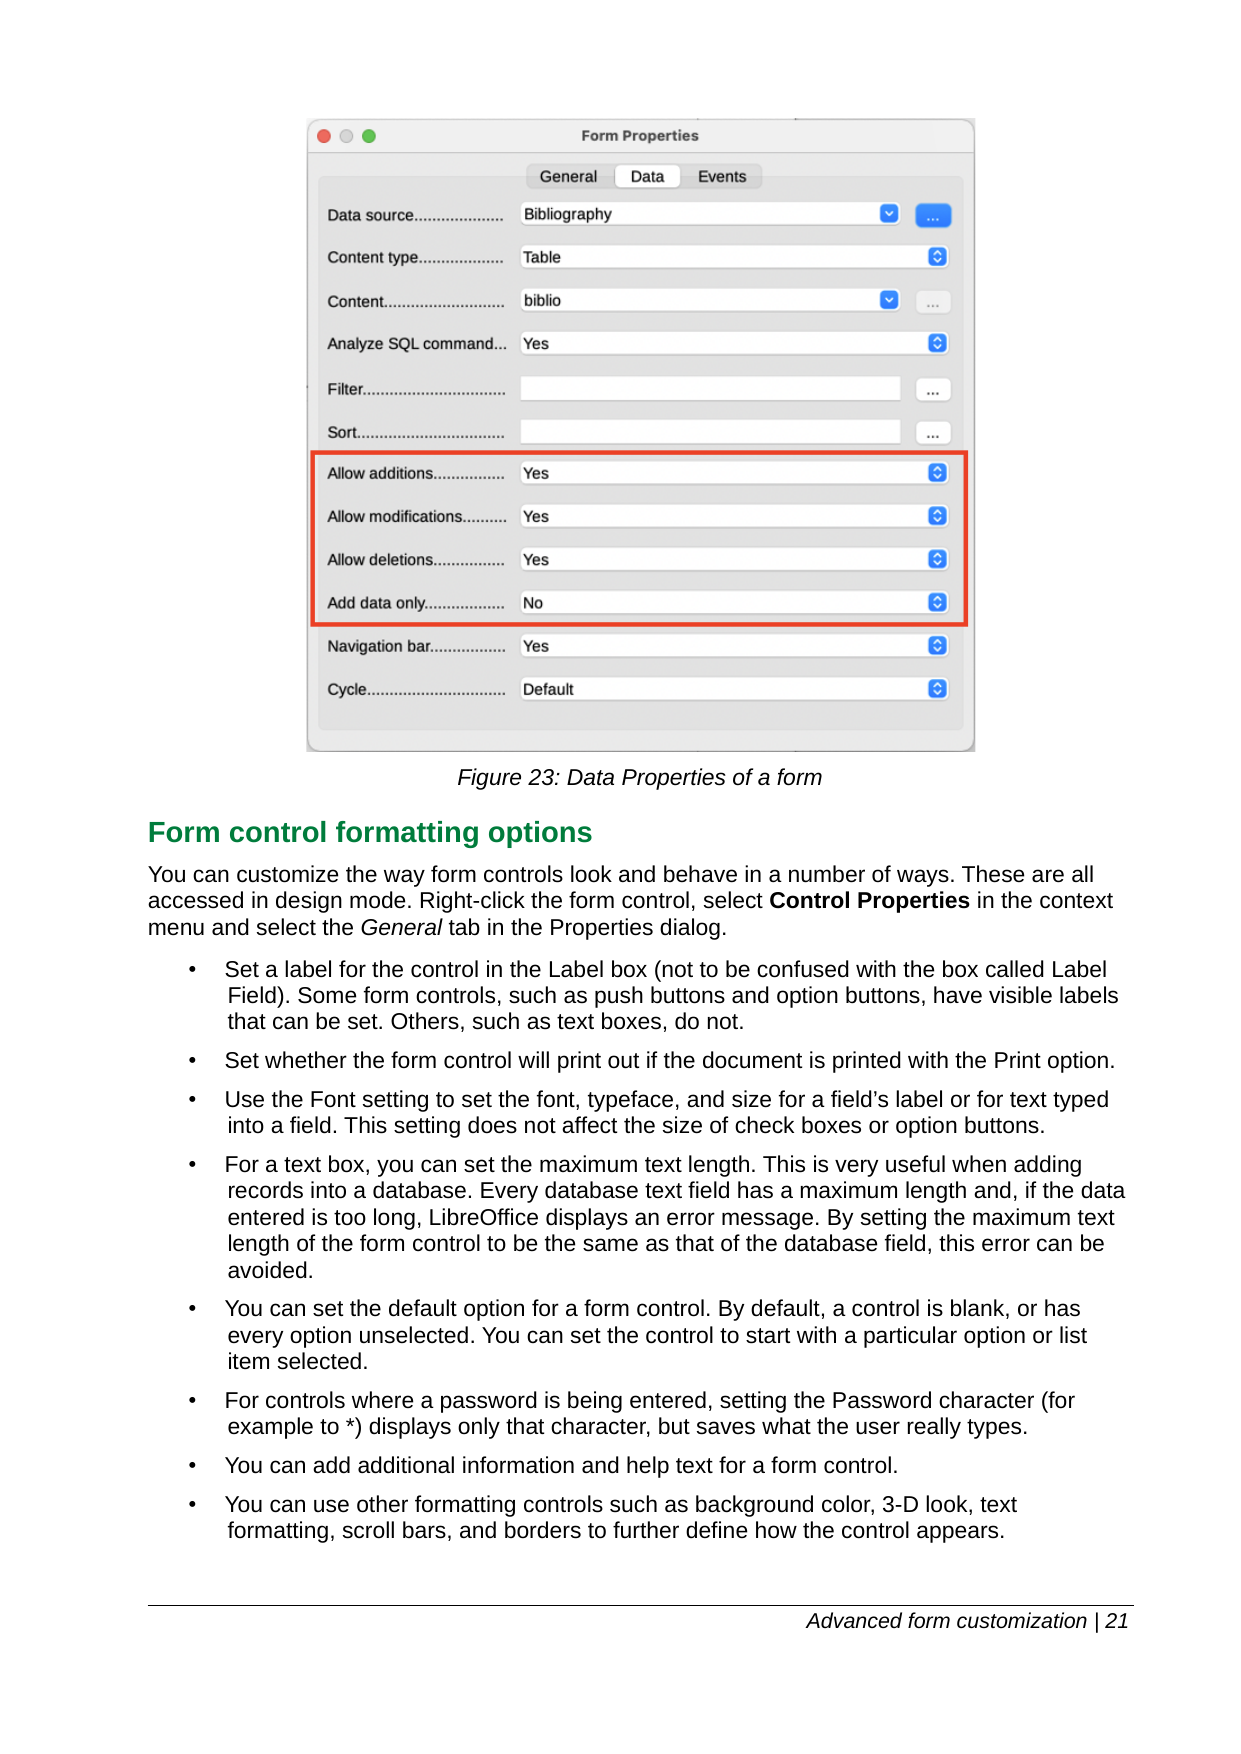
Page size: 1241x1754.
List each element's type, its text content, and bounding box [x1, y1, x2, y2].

list Set whether the form control will print out if the document is printed with the Print option. [185, 1044, 1134, 1073]
list You can use other formatting controls such as background color, 3-D look, text formatting, scroll bars, and borders to further define how the control appears. [185, 1488, 1134, 1547]
list For controls where a password is being entered, setting the Password character (for example to *) displays only that character, but saves what the user really types. [185, 1384, 1134, 1440]
list For a text box, you can set the maximum text length. This is very useful when adding records into a database. Every database text field has a maximum length and, if the data entered is too long, LibreOffice displays an error message. By setting the maximum text length of the form control to be the same as that of the database field, this error can be avoided. [185, 1148, 1134, 1283]
text Figure 23: Data Properties of a form [300, 764, 982, 790]
list Use the Font setting to set the font, typeface, and size for a field’s label or for text typed into a field. This setting does not affect the size of check boxes or option buttons. [185, 1083, 1134, 1139]
list Set a label for the control in the Label box (not to be confused with the box called Label Field). Some form controls, such as push buttons and option buttons, have visible labels that can be set. Others, such as text boxes, do not. [185, 953, 1134, 1034]
subtitle Form control formatting options [148, 815, 1134, 848]
list You can set the default option for a form control. By default, a control is blank, or has every option unselected. You can set the control to start with a particular option or list item selected. [185, 1292, 1134, 1374]
picture [306, 118, 976, 752]
list You can customize the way form controls look and behave in a number of ways. These are all accessed in design mode. Right-click the form control, select Control Properties in the context menu and select the General tab in the Properties dialog. [148, 861, 1134, 940]
list You can add additional information and help text for a form control. [185, 1449, 1134, 1478]
